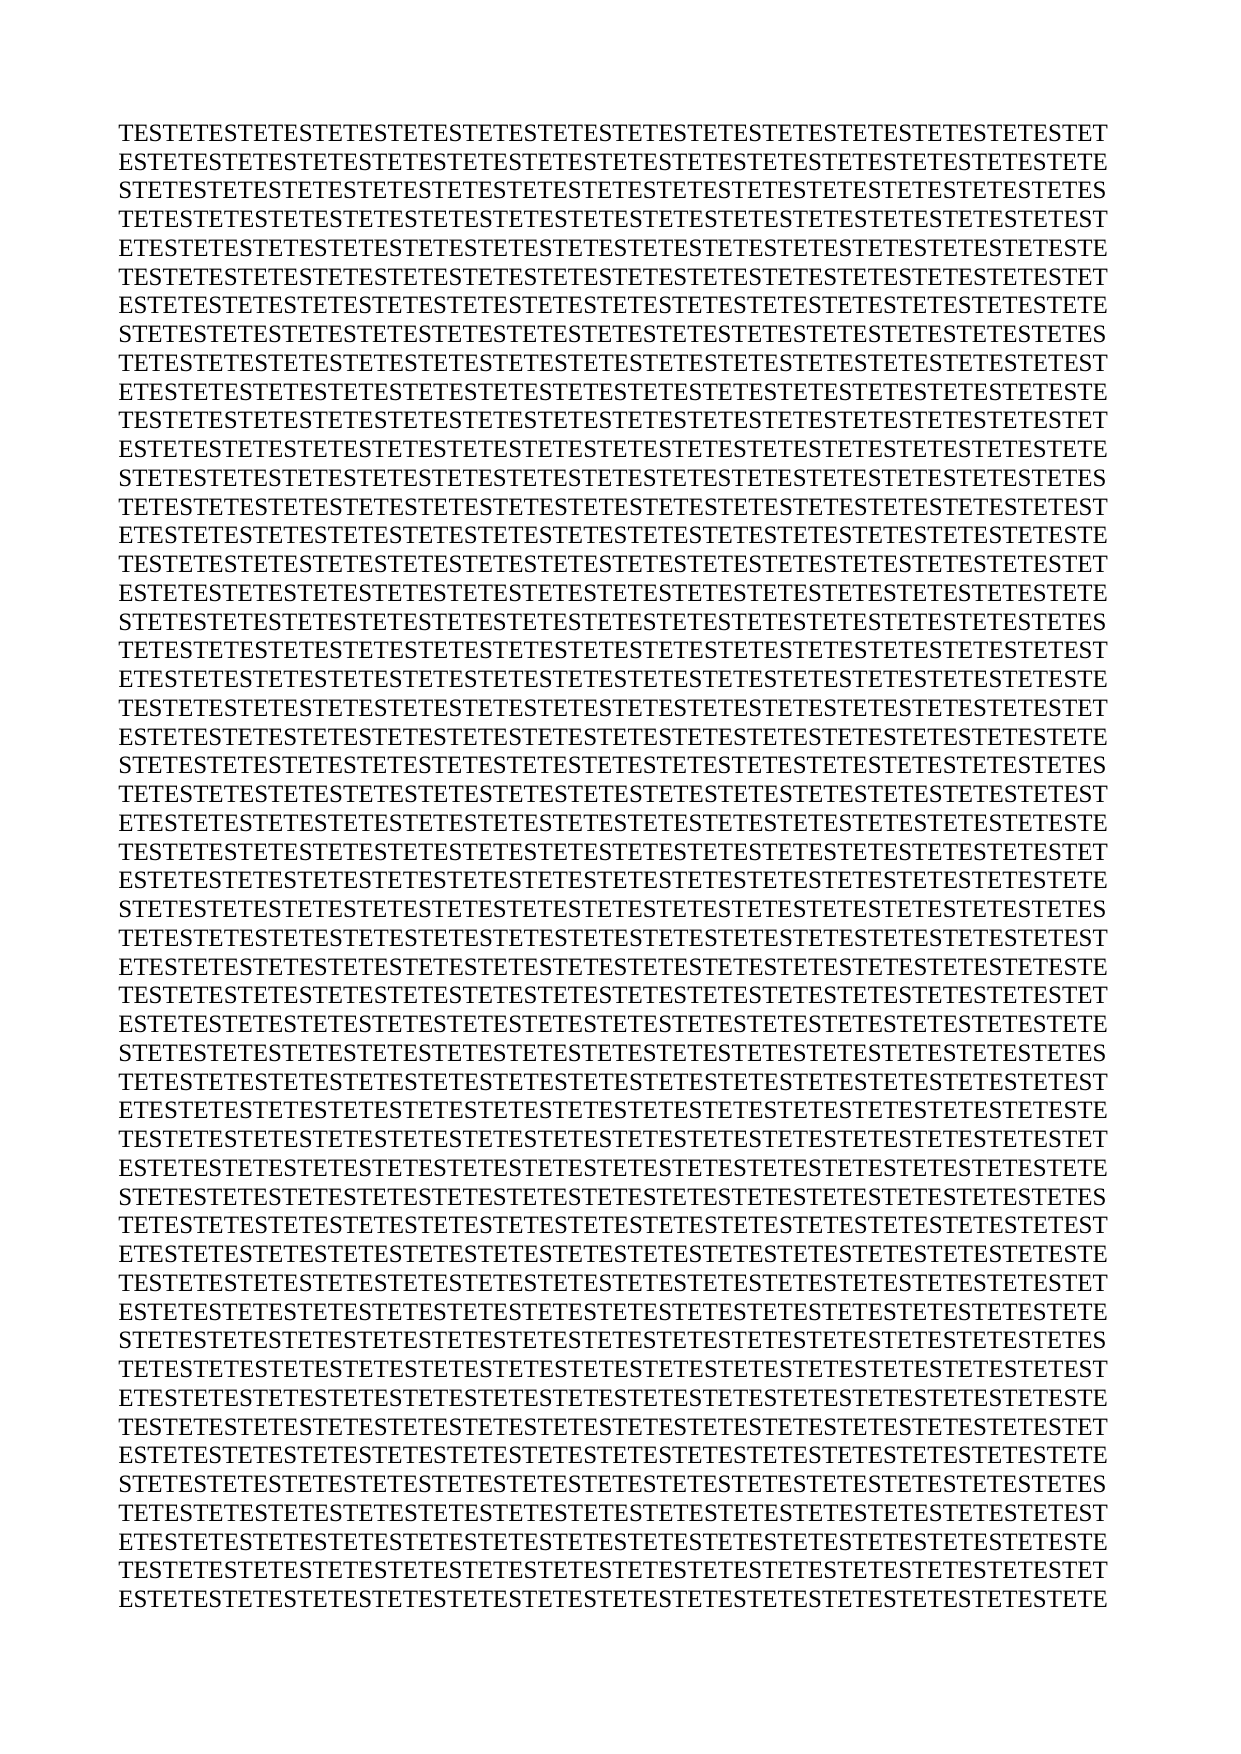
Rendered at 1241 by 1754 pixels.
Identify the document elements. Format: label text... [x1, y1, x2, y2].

text TESTETESTETESTETESTETESTETESTETESTETESTETESTETESTETESTETESTETESTETESTETESTETESTETESTETESTETESTETESTETESTETESTETESTETESTETESTETESTETESTETESTETESTETESTETESTETESTETESTETESTETESTETESTETESTETESTETESTETESTETESTETESTETESTETESTETESTETESTETESTETESTETESTETESTETESTETESTETESTETESTETESTETESTETESTETESTETESTETESTETESTETESTETESTETESTETESTETESTETESTETESTETESTETESTETESTETESTETESTETESTETESTETESTETESTETESTETESTETESTETESTETESTETESTETESTETESTETESTETESTETESTETESTETESTETESTETESTETESTETESTETESTETESTETESTETESTETESTETESTETESTETESTETESTETESTETESTETESTETESTETESTETESTETESTETESTETESTETESTETESTETESTETESTETESTETESTETESTETESTETESTETESTETESTETESTETESTETESTETESTETESTETESTETESTETESTETESTETESTETESTETESTETESTETESTETESTETESTETESTETESTETESTETESTETESTETESTETESTETESTETESTETESTETESTETESTETESTETESTETESTETESTETESTETESTETESTETESTETESTETESTETESTETESTETESTETESTETESTETESTETESTETESTETESTETESTETESTETESTETESTETESTETESTETESTETESTETESTETESTETESTETESTETESTETESTETESTETESTETESTETESTETESTETESTETESTETESTETESTETESTETESTETESTETESTETESTETESTETESTETESTETESTETESTETESTETESTETESTETESTETESTETESTETESTETESTETESTETESTETESTETESTETESTETESTETESTETESTETESTETESTETESTETESTETESTETESTETESTETESTETESTETESTETESTETESTETESTETESTETESTETESTETESTETESTETESTETESTETESTETESTETESTETESTETESTETESTETESTETESTETESTETESTETESTETESTETESTETESTETESTETESTETESTETESTETESTETESTETESTETESTETESTETESTETESTETESTETESTETESTETESTETESTETESTETESTETESTETESTETESTETESTETESTETESTETESTETESTETESTETESTETESTETESTETESTETESTETESTETESTETESTETESTETESTETESTETESTETESTETESTETESTETESTETESTETESTETESTETESTETESTETESTETESTETESTETESTETESTETESTETESTETESTETESTETESTETESTETESTETESTETESTETESTETESTETESTETESTETESTETESTETESTETESTETESTETESTETESTETESTETESTETESTETESTETESTETESTETESTETESTETESTETESTETESTETESTETESTETESTETESTETESTETESTETESTETESTETESTETESTETESTETESTETESTETESTETESTETESTETESTETESTETESTETESTETESTETESTETESTETESTETESTETESTETESTETESTETESTETESTETESTETESTETESTETESTETESTETESTETESTETESTETESTETESTETESTETESTETESTETESTETESTETESTETESTETESTETESTETESTETESTETESTETESTETESTETESTETESTETESTETESTETESTETESTETESTETESTETESTETESTETESTETESTETESTETESTETESTETESTETESTETESTETESTETESTETESTETESTETESTETESTETESTETESTETESTETESTETESTETESTETESTETESTETESTETESTETESTETESTETESTETESTETESTETESTETESTETESTETESTETESTETESTETESTETESTETESTETESTETESTETESTETESTETESTETESTETESTETESTETESTETESTETESTETESTETESTETESTETESTETESTETESTETESTETESTETESTETESTETESTETESTETESTETESTETESTETESTETESTETESTETESTETESTETESTETESTETESTETESTETESTETESTETESTETESTETESTETESTETESTETESTETESTETESTETESTETESTETESTETESTETESTETESTETESTETESTETESTETESTETESTETESTETESTETESTETESTETESTETESTETESTETESTETESTETESTETESTETESTETESTETESTETESTETESTETESTETESTETESTETESTETESTETESTETESTETESTETESTETESTETESTETESTETESTETESTETESTETESTETESTETESTETESTETESTETESTETESTETESTETESTETESTETESTETESTETESTETESTETESTETESTETESTETESTETESTETESTETESTETESTETESTETESTETESTETESTETESTETESTETESTETESTETESTETESTETESTETESTETESTETESTETESTETESTETESTETESTETESTETESTETESTETESTETESTETESTETESTETESTETESTETESTETESTETESTETESTETESTETESTETESTETESTETESTETESTETESTETESTETESTETESTETESTETESTETESTETESTETESTETESTETESTETESTETESTETESTETESTETESTETESTETESTETESTETESTETESTETESTETESTETESTETESTETESTETESTETESTETESTETESTETESTETESTETESTETESTETESTETESTETESTETESTETESTETESTETESTETESTETESTETESTETESTETESTETESTETESTETESTETESTETESTETESTETESTETESTETESTETESTETESTETESTETESTETESTETESTETESTETESTETESTETESTETESTETESTETESTETESTETESTETESTETESTETESTETESTETESTETESTETESTETESTETESTETESTETESTETESTETESTETESTETESTETESTETESTETESTETESTETESTETESTETESTETESTETESTETESTETESTETESTETESTETESTETESTETESTETE [118, 118, 1122, 1613]
